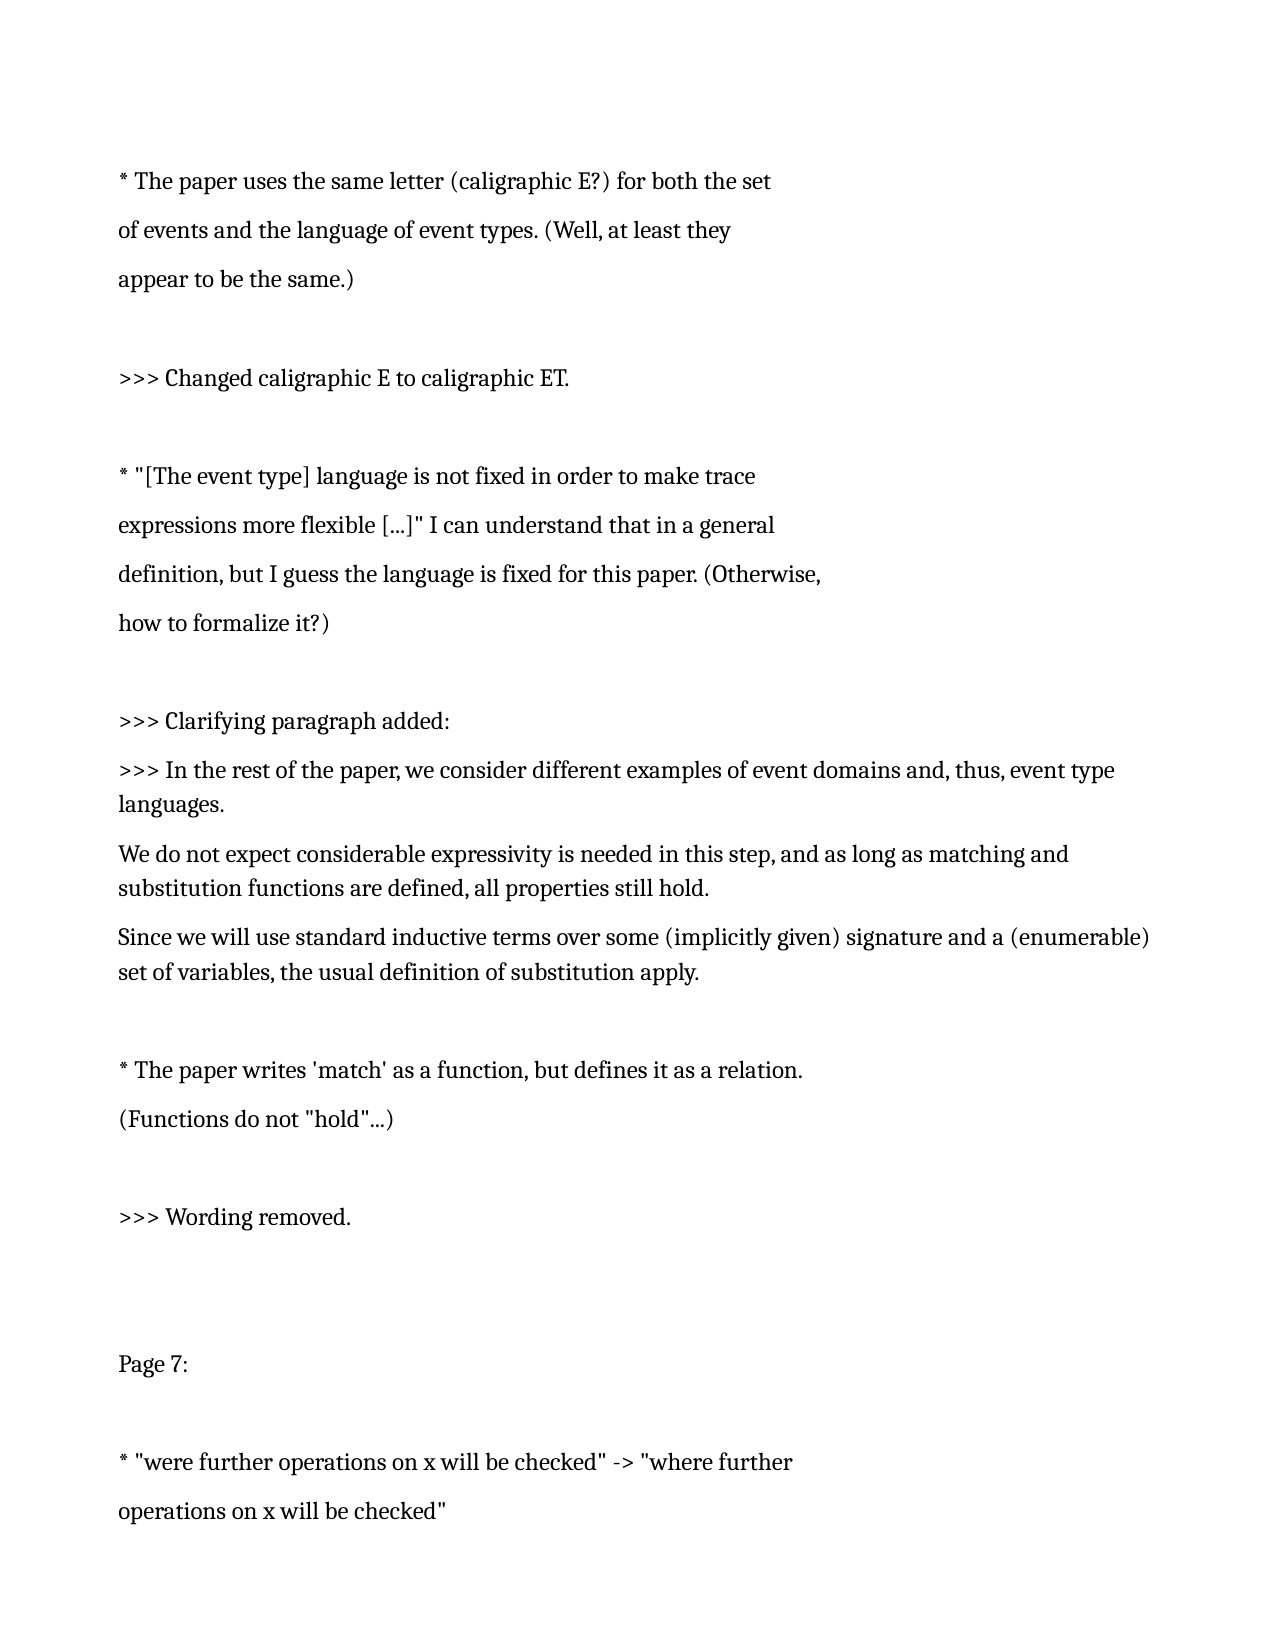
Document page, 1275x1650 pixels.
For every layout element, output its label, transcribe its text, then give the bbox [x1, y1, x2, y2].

text * The paper writes 'match' as a function, but defines it as a relation. [118, 1056, 1157, 1084]
text (Functions do not "hold"...) [118, 1105, 1157, 1133]
text of events and the language of event types. (Well, at least they [118, 216, 1157, 245]
text >>> Changed caligraphic E to caligraphic ET. [118, 363, 1157, 392]
text expressions more flexible [...]" I can understand that in a general [118, 511, 1157, 539]
text * The paper uses the same letter (caligraphic E?) for both the set [118, 167, 1157, 196]
text Page 7: [118, 1350, 1157, 1379]
text operations on x will be checked" [118, 1497, 1157, 1526]
text >>> Wording removed. [118, 1203, 1157, 1232]
text definition, but I guess the language is fixed for this paper. (Otherwise, [118, 560, 1157, 588]
text >>> Clarifying paragraph added: [118, 707, 1157, 736]
text We do not expect considerable expressivity is needed in this step, and as long as matching and substitution functions are defined, all properties still hold. [118, 839, 1157, 903]
text appear to be the same.) [118, 265, 1157, 294]
text >>> In the rest of the paper, we consider different examples of event domains and, thus, event type languages. [118, 756, 1157, 819]
text Since we will use standard inductive terms over some (implicitly given) signature and a (enumerable) set of variables, the usual definition of substitution apply. [118, 923, 1157, 986]
text * "were further operations on x will be checked" -> "where further [118, 1448, 1157, 1477]
text * "[The event type] language is not fixed in order to make trace [118, 462, 1157, 490]
text how to formalize it?) [118, 609, 1157, 637]
